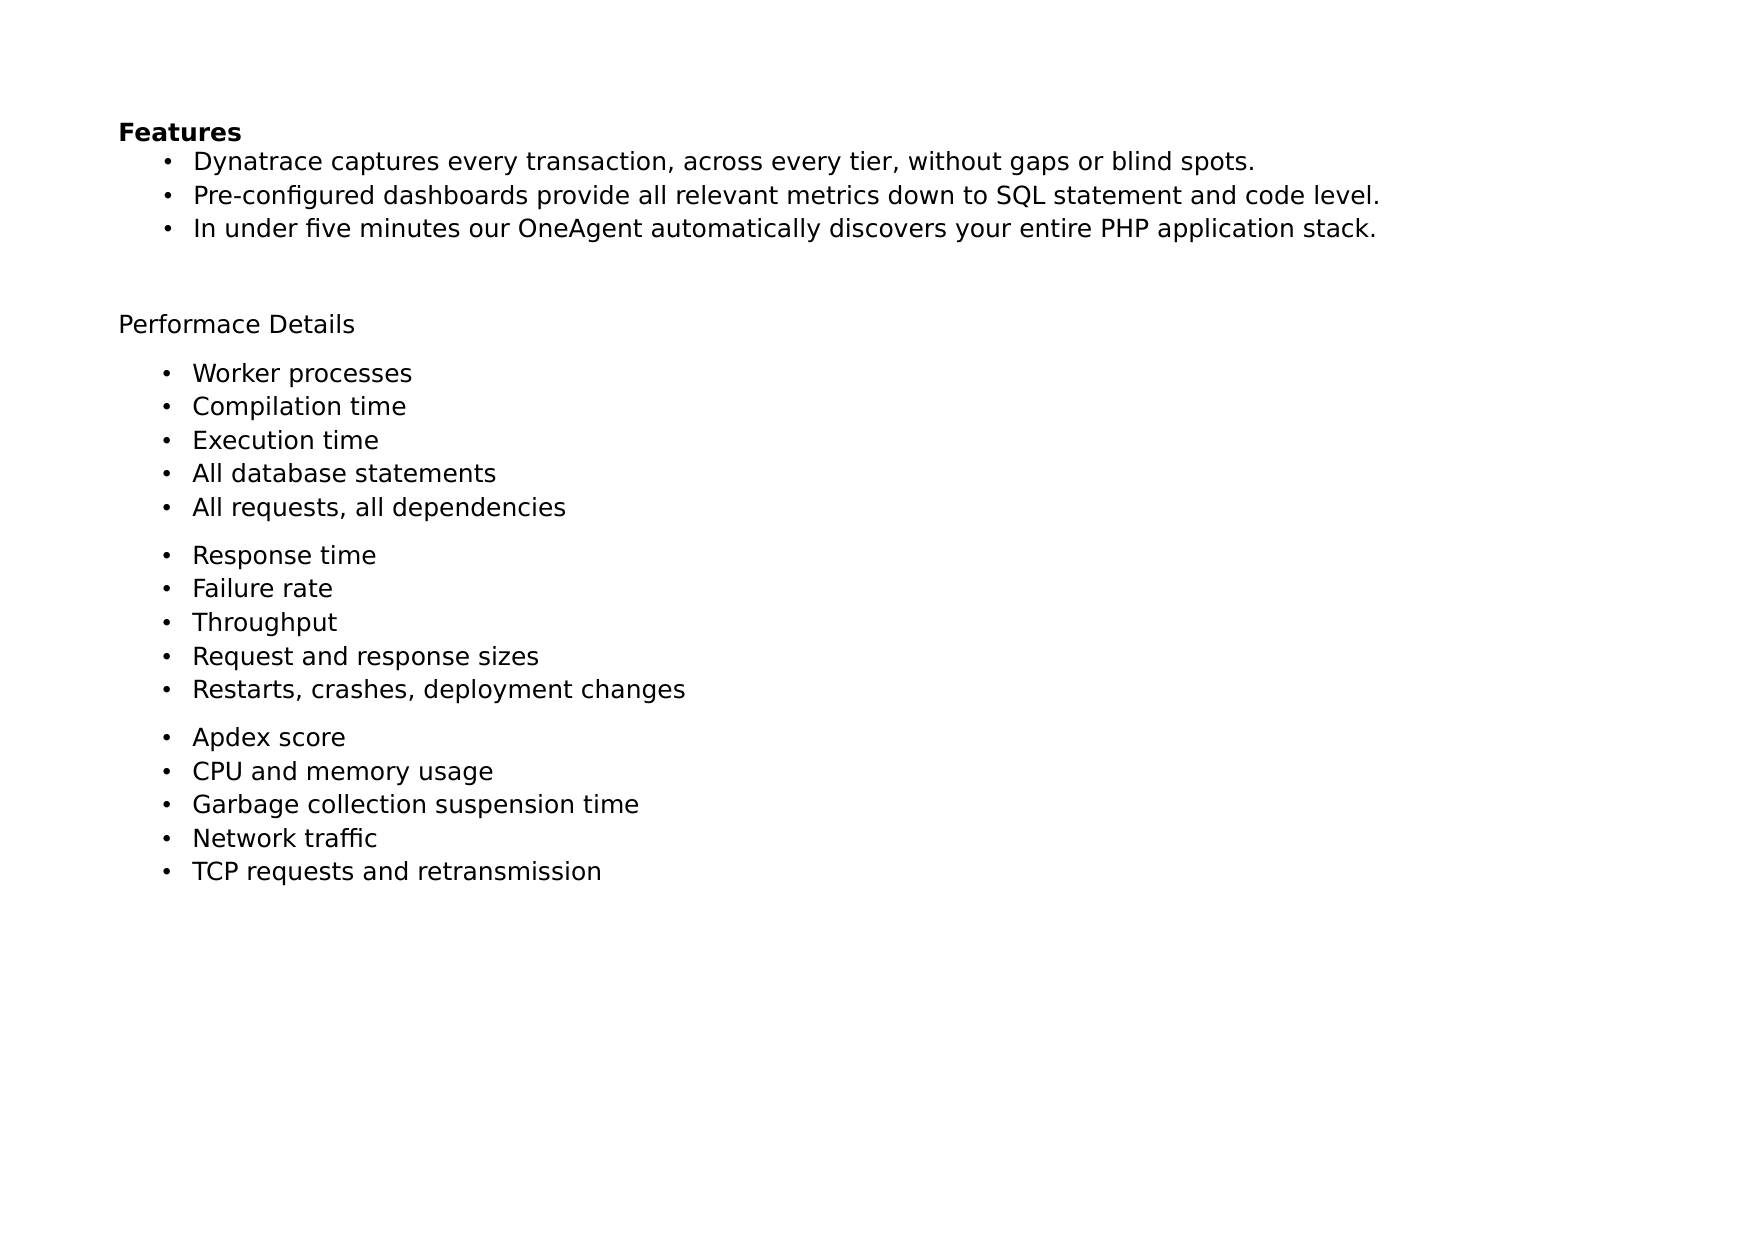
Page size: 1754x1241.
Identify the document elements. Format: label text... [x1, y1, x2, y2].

list Failure rate [162, 574, 1636, 604]
list Apdex score [162, 723, 1636, 752]
list Throughput [162, 608, 1636, 637]
list Compilation time [162, 392, 1636, 421]
list Request and response sizes [162, 642, 1636, 671]
list TCP requests and retransmission [162, 857, 1636, 887]
list Restarts, crashes, deployment changes [162, 675, 1636, 704]
text Performace Details [118, 311, 1636, 340]
text Features [118, 118, 1636, 147]
list Garbage collection suspension time [162, 790, 1636, 819]
list Dynatrace captures every transaction, across every tier, without gaps or blind spots. [164, 147, 1636, 176]
list Worker processes [162, 359, 1636, 388]
list Response time [162, 541, 1636, 570]
list Pre-configured dashboards provide all relevant metrics down to SQL statement and code level. [164, 181, 1636, 210]
list CPU and memory usage [162, 757, 1636, 786]
list Network traffic [162, 824, 1636, 853]
list All requests, all dependencies [162, 493, 1636, 522]
list Execution time [162, 426, 1636, 455]
list All database statements [162, 459, 1636, 488]
list In under five minutes our OneAgent automatically discovers your entire PHP application stack. [164, 214, 1636, 243]
